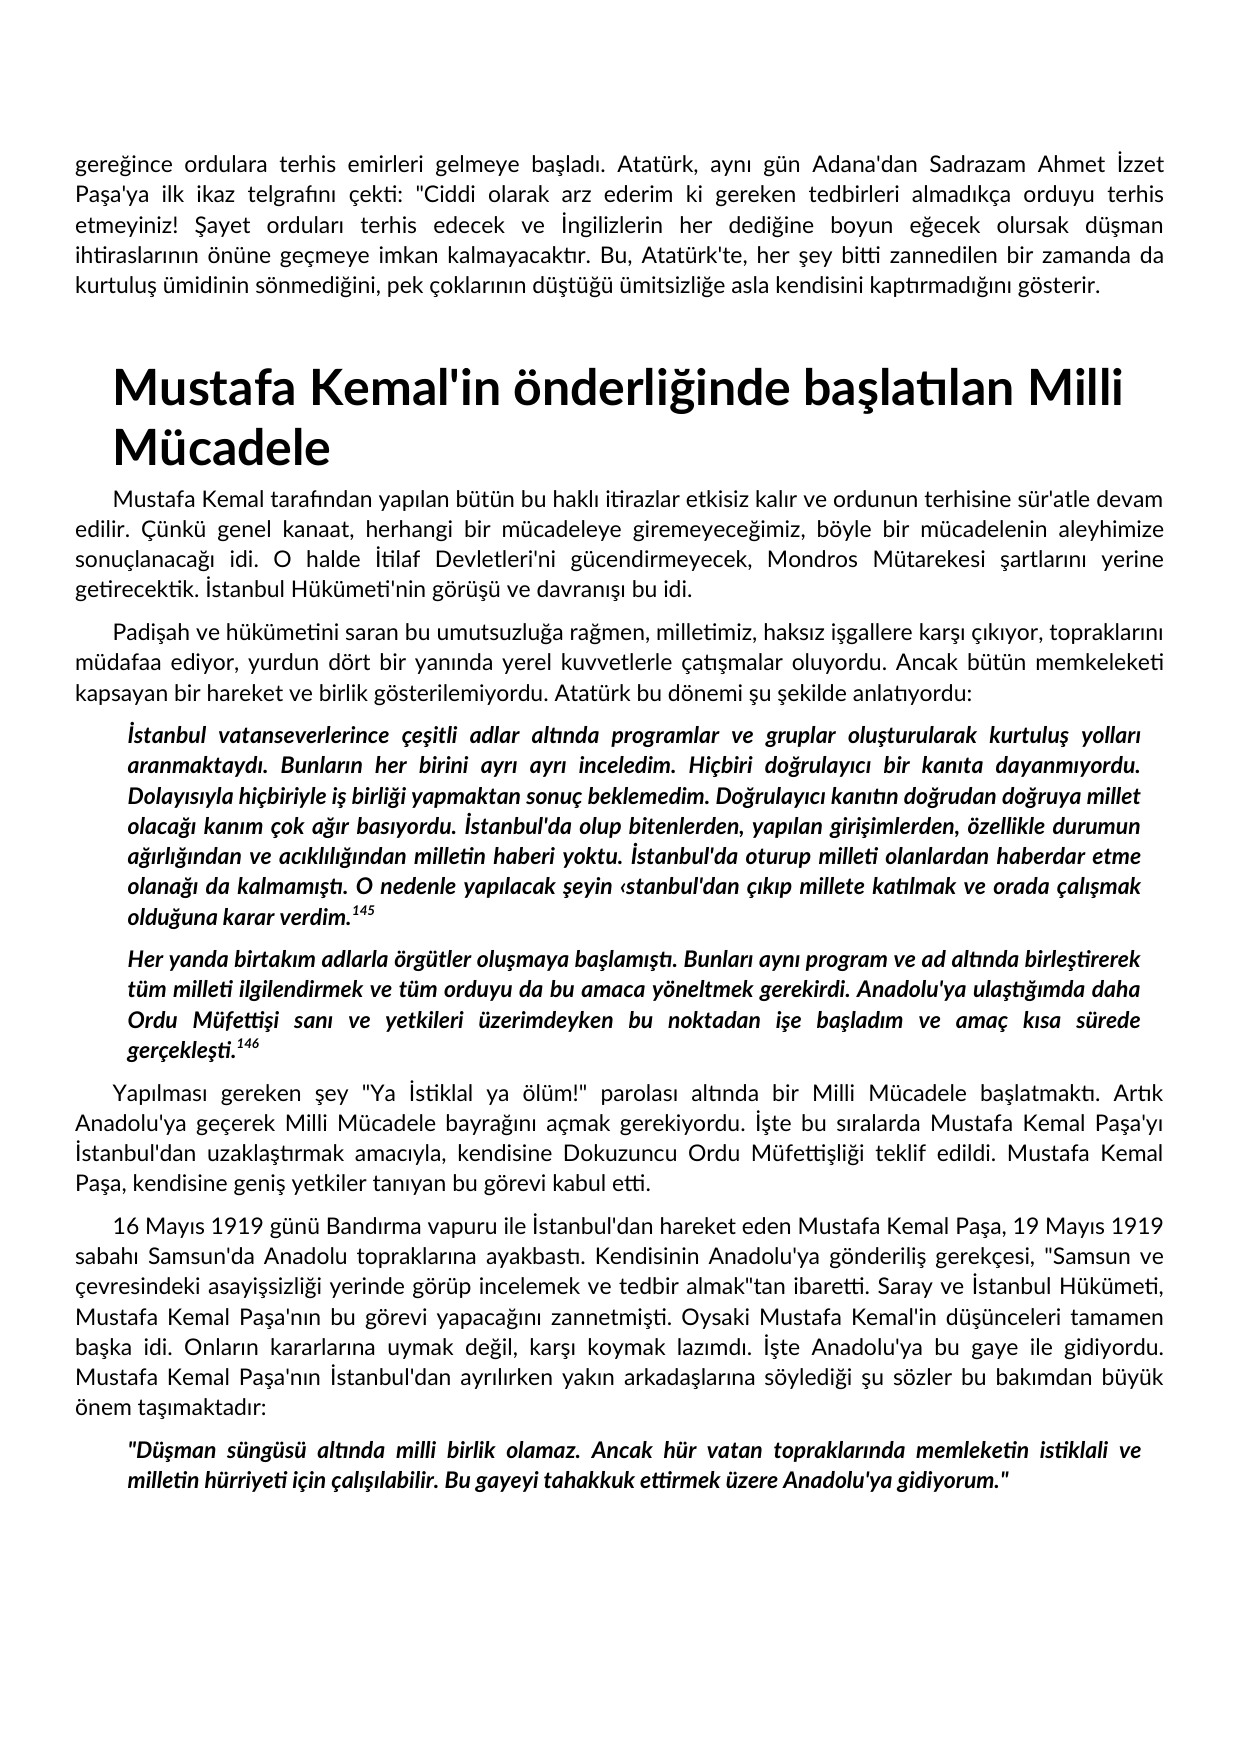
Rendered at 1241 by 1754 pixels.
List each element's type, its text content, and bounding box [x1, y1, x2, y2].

text gereğince ordulara terhis emirleri gelmeye başladı. Atatürk, aynı gün Adana'dan Sadrazam Ahmet İzzet Paşa'ya ilk ikaz telgrafını çekti: "Ciddi olarak arz ederim ki gereken tedbirleri almadıkça orduyu terhis etmeyiniz! Şayet orduları terhis edecek ve İngilizlerin her dediğine boyun eğecek olursak düşman ihtiraslarının önüne geçmeye imkan kalmayacaktır. Bu, Atatürk'te, her şey bitti zannedilen bir zamanda da kurtuluş ümidinin sönmediğini, pek çoklarının düştüğü ümitsizliğe asla kendisini kaptırmadığını gösterir. [75, 150, 1165, 298]
text 16 Mayıs 1919 günü Bandırma vapuru ile İstanbul'dan hareket eden Mustafa Kemal Paşa, 19 Mayıs 1919 sabahı Samsun'da Anadolu topraklarına ayakbastı. Kendisinin Anadolu'ya gönderiliş gerekçesi, "Samsun ve çevresindeki asayişsizliği yerinde görüp incelemek ve tedbir almak"tan ibaretti. Saray ve İstanbul Hükümeti, Mustafa Kemal Paşa'nın bu görevi yapacağını zannetmişti. Oysaki Mustafa Kemal'in düşünceleri tamamen başka idi. Onların kararlarına uymak değil, karşı koymak lazımdı. İşte Anadolu'ya bu gaye ile gidiyordu. Mustafa Kemal Paşa'nın İstanbul'dan ayrılırken yakın arkadaşlarına söylediği şu sözler bu bakımdan büyük önem taşımaktadır: [75, 1212, 1165, 1420]
text Her yanda birtakım adlarla örgütler oluşmaya başlamıştı. Bunları aynı program ve ad altında birleştirerek tüm milleti ilgilendirmek ve tüm orduyu da bu amaca yöneltmek gerekirdi. Anadolu'ya ulaştığımda daha Ordu Müfettişi sanı ve yetkileri üzerimdeyken bu noktadan işe başladım ve amaç kısa sürede gerçekleşti.146 [127, 945, 1143, 1063]
text Padişah ve hükümetini saran bu umutsuzluğa rağmen, milletimiz, haksız işgallere karşı çıkıyor, topraklarını müdafaa ediyor, yurdun dört bir yanında yerel kuvvetlerle çatışmalar oluyordu. Ancak bütün memkeleketi kapsayan bir hareket ve birlik gösterilemiyordu. Atatürk bu dönemi şu şekilde anlatıyordu: [75, 618, 1165, 706]
text "Düşman süngüsü altında milli birlik olamaz. Ancak hür vatan topraklarında memleketin istiklali ve milletin hürriyeti için çalışılabilir. Bu gayeyi tahakkuk ettirmek üzere Anadolu'ya gidiyorum." [127, 1436, 1143, 1493]
subtitle Mustafa Kemal'in önderliğinde başlatılan Milli Mücadele [112, 356, 1165, 476]
text Yapılması gereken şey "Ya İstiklal ya ölüm!" parolası altında bir Milli Mücadele başlatmaktı. Artık Anadolu'ya geçerek Milli Mücadele bayrağını açmak gerekiyordu. İşte bu sıralarda Mustafa Kemal Paşa'yı İstanbul'dan uzaklaştırmak amacıyla, kendisine Dokuzuncu Ordu Müfettişliği teklif edildi. Mustafa Kemal Paşa, kendisine geniş yetkiler tanıyan bu görevi kabul etti. [75, 1078, 1165, 1196]
text İstanbul vatanseverlerince çeşitli adlar altında programlar ve gruplar oluşturularak kurtuluş yolları aranmaktaydı. Bunların her birini ayrı ayrı inceledim. Hiçbiri doğrulayıcı bir kanıta dayanmıyordu. Dolayısıyla hiçbiriyle iş birliği yapmaktan sonuç beklemedim. Doğrulayıcı kanıtın doğrudan doğruya millet olacağı kanım çok ağır basıyordu. İstanbul'da olup bitenlerden, yapılan girişimlerden, özellikle durumun ağırlığından ve acıklılığından milletin haberi yoktu. İstanbul'da oturup milleti olanlardan haberdar etme olanağı da kalmamıştı. O nedenle yapılacak şeyin ‹stanbul'dan çıkıp millete katılmak ve orada çalışmak olduğuna karar verdim.145 [127, 721, 1143, 930]
text Mustafa Kemal tarafından yapılan bütün bu haklı itirazlar etkisiz kalır ve ordunun terhisine sür'atle devam edilir. Çünkü genel kanaat, herhangi bir mücadeleye giremeyeceğimiz, böyle bir mücadelenin aleyhimize sonuçlanacağı idi. O halde İtilaf Devletleri'ni gücendirmeyecek, Mondros Mütarekesi şartlarını yerine getirecektik. İstanbul Hükümeti'nin görüşü ve davranışı bu idi. [75, 484, 1165, 603]
